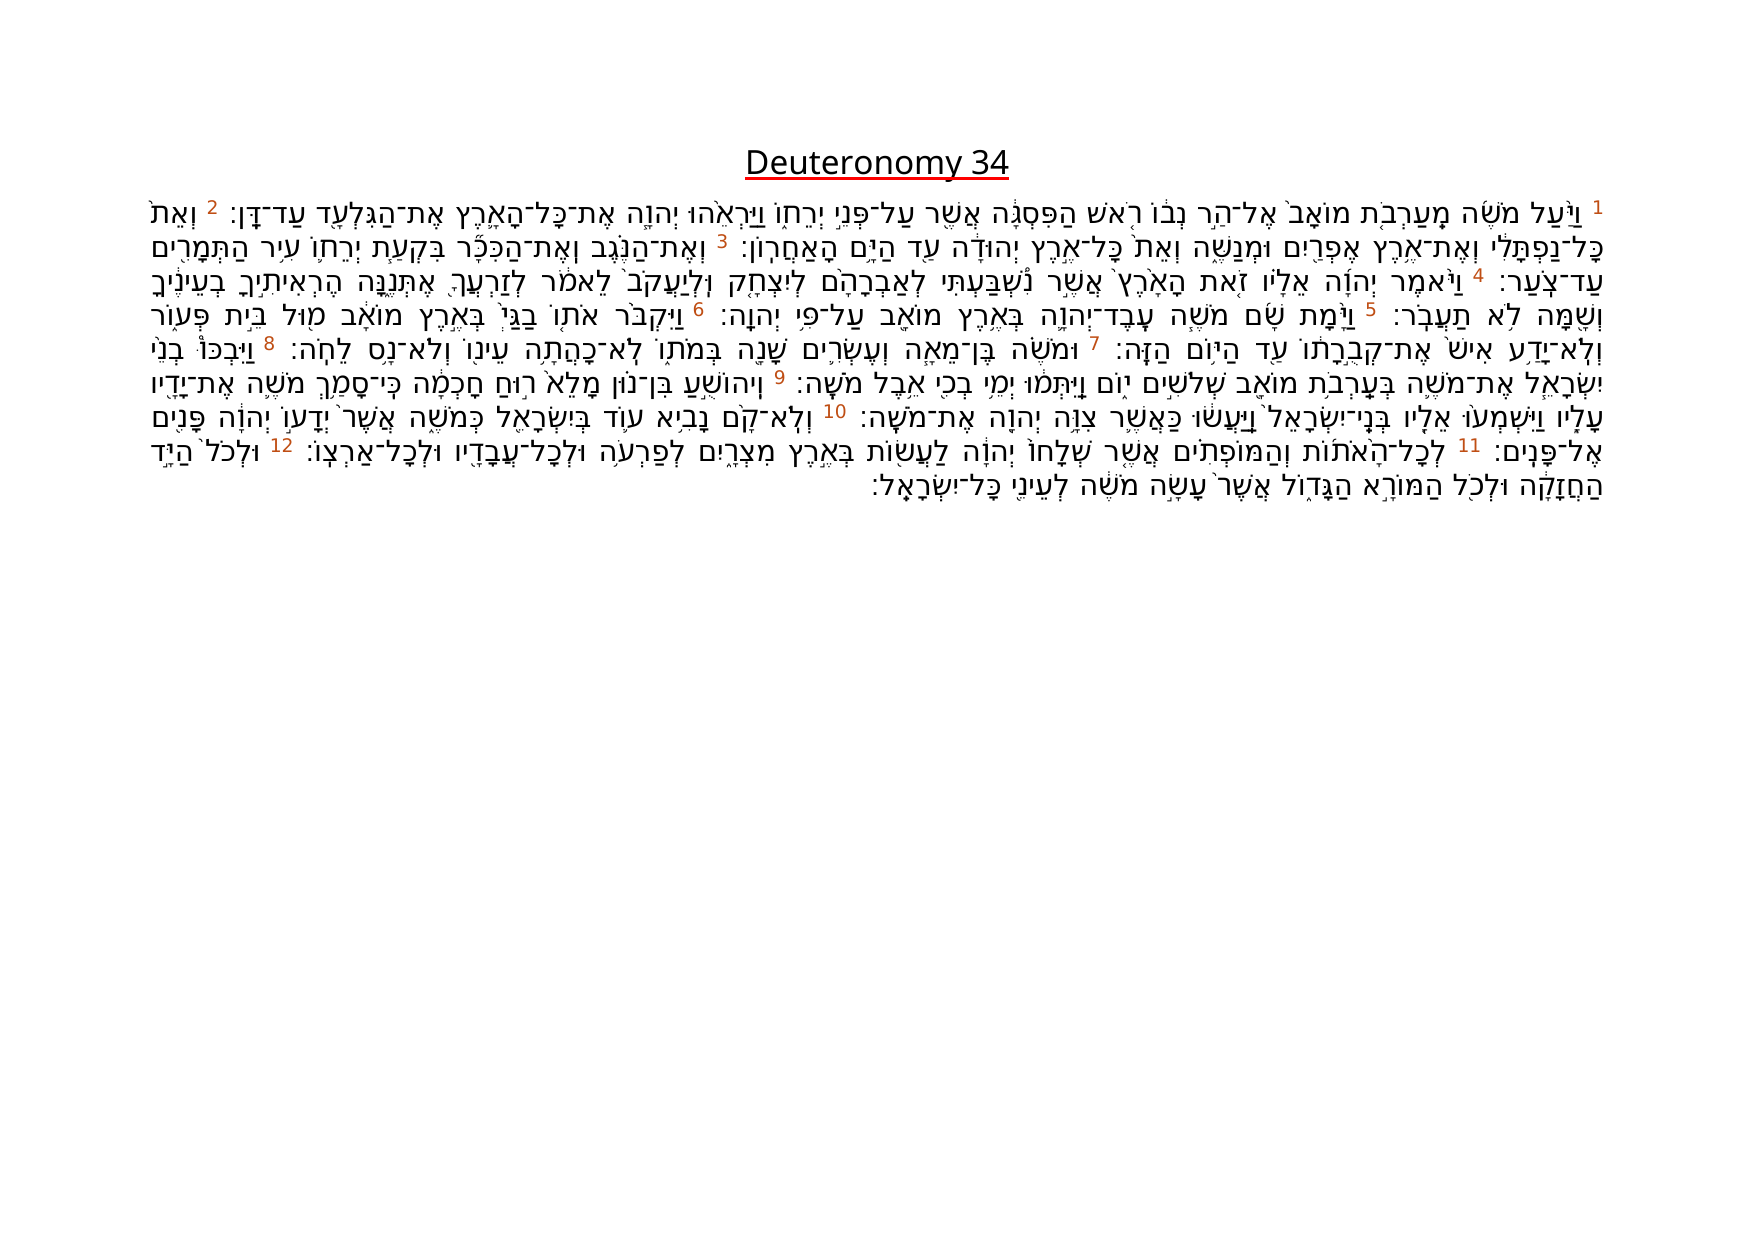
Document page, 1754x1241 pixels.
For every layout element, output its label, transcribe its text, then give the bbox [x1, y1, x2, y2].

text 1 וַיַּ֨עַל מֹשֶׁ֜ה מֵֽעַרְבֹ֤ת מוֹאָב֙ אֶל־הַ֣ר נְב֔וֹ רֹ֚אשׁ הַפִּסְגָּ֔ה אֲשֶׁ֖ר עַל־פְּנֵ֣י יְרֵח֑וֹ וַיַּרְאֵ֨הוּ יְהוָ֧ה אֶת־כָּל־הָאָ֛רֶץ אֶת־הַגִּלְעָ֖ד עַד־דָּֽן׃ 2 וְאֵת֙ כָּל־נַפְתָּלִ֔י וְאֶת־אֶ֥רֶץ אֶפְרַ֖יִם וּמְנַשֶּׁ֑ה וְאֵת֙ כָּל־אֶ֣רֶץ יְהוּדָ֔ה עַ֖ד הַיָּ֥ם הָאַחֲרֽוֹן׃ ‬‬‬3 וְאֶת־הַנֶּ֗גֶב וְֽאֶת־הַכִּכָּ֞ר בִּקְעַ֧ת יְרֵח֛וֹ עִ֥יר הַתְּמָרִ֖ים עַד־צֹֽעַר׃ ‬‬‬4 וַיֹּ֨אמֶר יְהוָ֜ה אֵלָ֗יו זֹ֤את הָאָ֙רֶץ֙ אֲשֶׁ֣ר נִ֠שְׁבַּעְתִּי לְאַבְרָהָ֨ם לְיִצְחָ֤ק וּֽלְיַעֲקֹב֙ לֵאמֹ֔ר לְזַרְעֲךָ֖ אֶתְּנֶ֑נָּה הֶרְאִיתִ֣יךָ בְעֵינֶ֔יךָ וְשָׁ֖מָּה לֹ֥א תַעֲבֹֽר׃ ‬‬‬5 וַיָּ֨מָת שָׁ֜ם מֹשֶׁ֧ה עֶֽבֶד־יְהוָ֛ה בְּאֶ֥רֶץ מוֹאָ֖ב עַל־פִּ֥י יְהוָֽה׃ ‬‬‬6 וַיִּקְבֹּ֨ר אֹת֤וֹ בַגַּיְ֙ בְּאֶ֣רֶץ מוֹאָ֔ב מ֖וּל בֵּ֣ית פְּע֑וֹר וְלֹֽא־יָדַ֥ע אִישׁ֙ אֶת־קְבֻ֣רָת֔וֹ עַ֖ד הַיּ֥וֹם הַזֶּֽה׃ ‬‬‬7 וּמֹשֶׁ֗ה בֶּן־מֵאָ֧ה וְעֶשְׂרִ֛ים שָׁנָ֖ה בְּמֹת֑וֹ לֹֽא־כָהֲתָ֥ה עֵינ֖וֹ וְלֹא־נָ֥ס לֵחֹֽה׃ ‬‬‬8 וַיִּבְכּוּ֩ בְנֵ֨י יִשְׂרָאֵ֧ל אֶת־מֹשֶׁ֛ה בְּעַֽרְבֹ֥ת מוֹאָ֖ב שְׁלֹשִׁ֣ים י֑וֹם וַֽיִּתְּמ֔וּ יְמֵ֥י בְכִ֖י אֵ֥בֶל מֹשֶֽׁה׃ ‬‬‬9 וִֽיהוֹשֻׁ֣עַ בִּן־נ֗וּן מָלֵא֙ ר֣וּחַ חָכְמָ֔ה כִּֽי־סָמַ֥ךְ מֹשֶׁ֛ה אֶת־יָדָ֖יו עָלָ֑יו וַיִּשְׁמְע֨וּ אֵלָ֤יו בְּנֵֽי־יִשְׂרָאֵל֙ וַֽיַּעֲשׂ֔וּ כַּאֲשֶׁ֛ר צִוָּ֥ה יְהוָ֖ה אֶת־מֹשֶֽׁה׃ ‬‬‬10 וְלֹֽא־קָ֨ם נָבִ֥יא ע֛וֹד בְּיִשְׂרָאֵ֖ל כְּמֹשֶׁ֑ה אֲשֶׁר֙ יְדָע֣וֹ יְהוָ֔ה פָּנִ֖ים אֶל־פָּנִֽים׃ ‬‬‬11 לְכָל־הָ֨אֹת֜וֹת וְהַמּוֹפְתִ֗ים אֲשֶׁ֤ר שְׁלָחוֹ֙ יְהוָ֔ה לַעֲשׂ֖וֹת בְּאֶ֣רֶץ מִצְרָ֑יִם לְפַרְעֹ֥ה וּלְכָל־עֲבָדָ֖יו וּלְכָל־אַרְצֽוֹ׃ ‬‬‬12 וּלְכֹל֙ הַיָּ֣ד הַחֲזָקָ֔ה וּלְכֹ֖ל הַמּוֹרָ֣א הַגָּד֑וֹל אֲשֶׁר֙ עָשָׂ֣ה מֹשֶׁ֔ה לְעֵינֵ֖י כָּל־יִשְׂרָאֵֽל׃ ‬‬‬‬‬‬‬‬‬‬‬‬‬‬ [150, 197, 1604, 502]
text Deuteronomy 34 [150, 139, 1604, 184]
